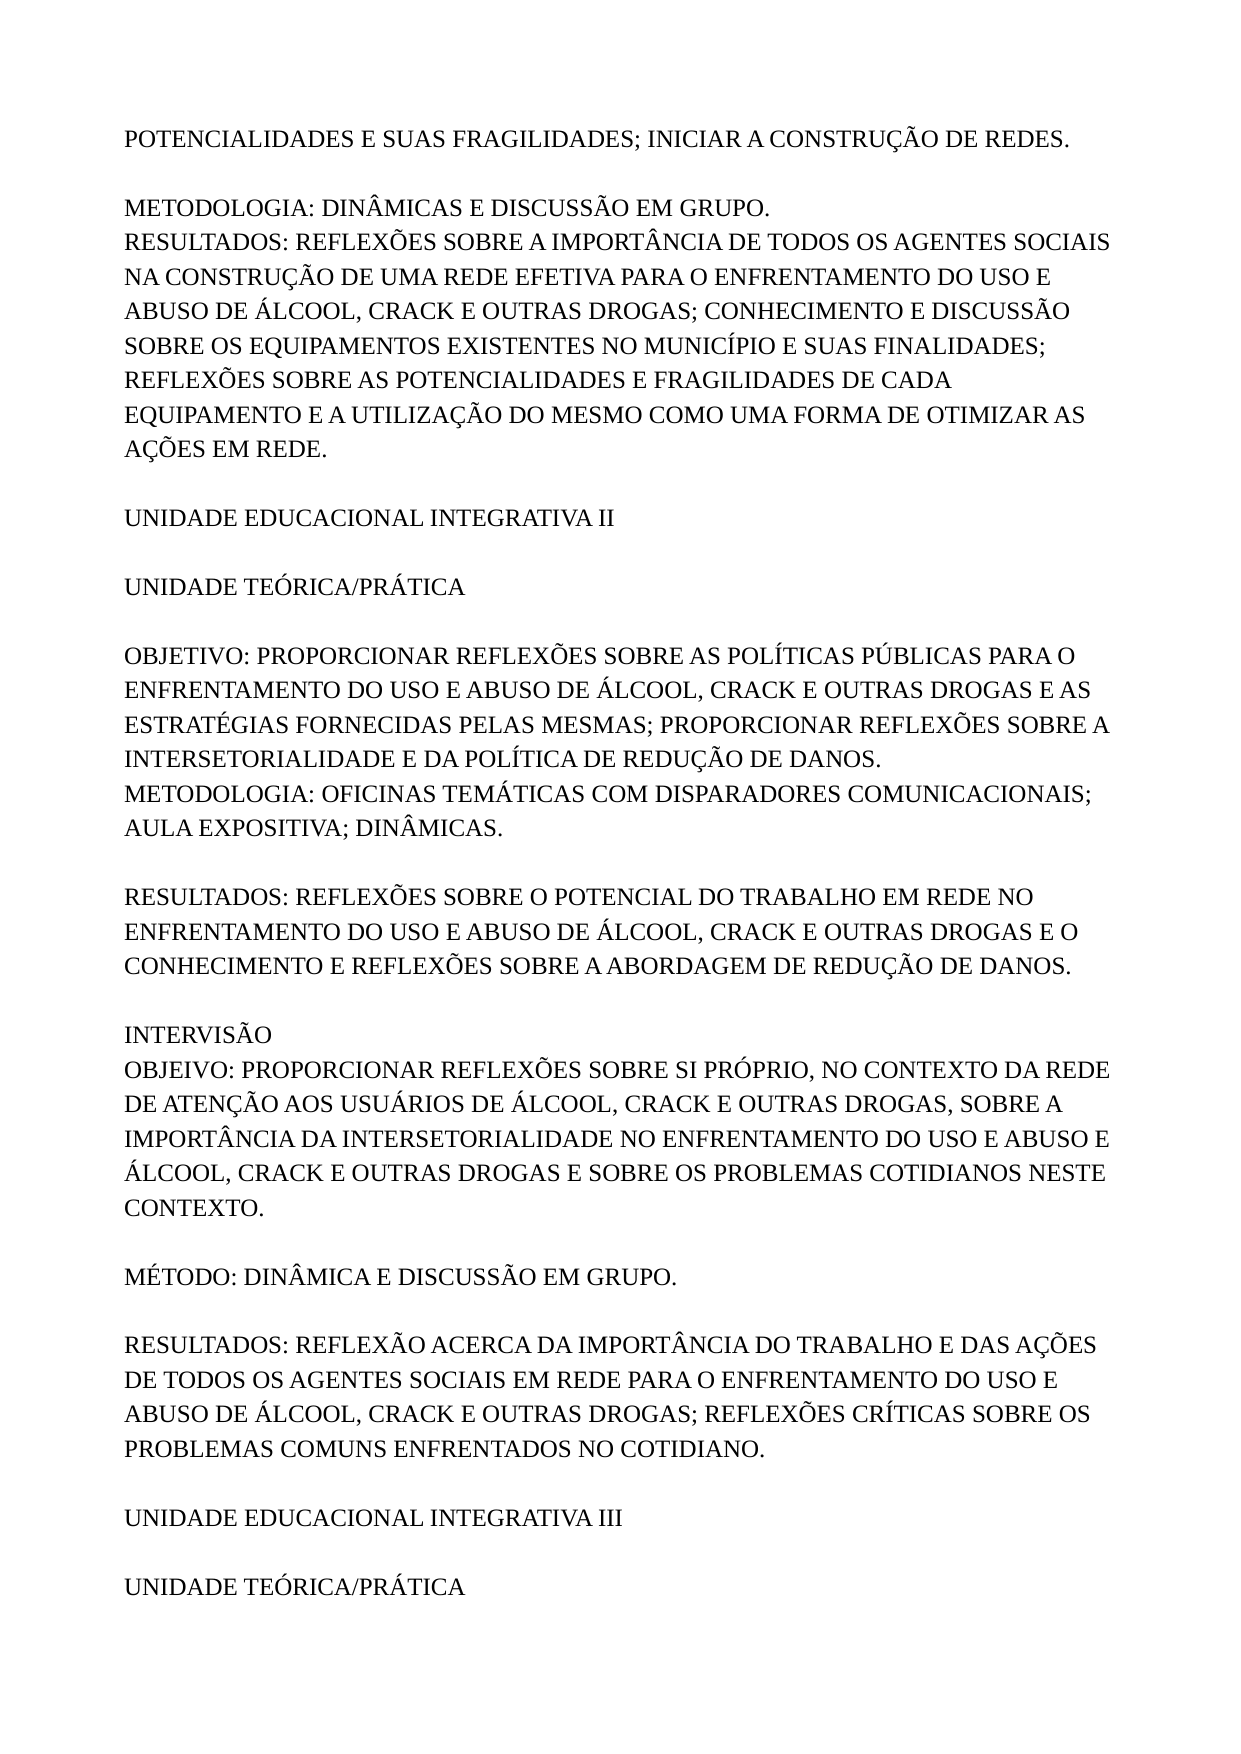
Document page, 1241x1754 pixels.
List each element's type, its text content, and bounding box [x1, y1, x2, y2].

table_cell POTENCIALIDADES E SUAS FRAGILIDADES; INICIAR A CONSTRUÇÃO DE REDES. METODOLOGIA: DINÂMICAS E DISCUSSÃO EM GRUPO. RESULTADOS: REFLEXÕES SOBRE A IMPORTÂNCIA DE TODOS OS AGENTES SOCIAIS NA CONSTRUÇÃO DE UMA REDE EFETIVA PARA O ENFRENTAMENTO DO USO E ABUSO DE ÁLCOOL, CRACK E OUTRAS DROGAS; CONHECIMENTO E DISCUSSÃO SOBRE OS EQUIPAMENTOS EXISTENTES NO MUNICÍPIO E SUAS FINALIDADES; REFLEXÕES SOBRE AS POTENCIALIDADES E FRAGILIDADES DE CADA EQUIPAMENTO E A UTILIZAÇÃO DO MESMO COMO UMA FORMA DE OTIMIZAR AS AÇÕES EM REDE. UNIDADE EDUCACIONAL INTEGRATIVA II UNIDADE TEÓRICA/PRÁTICA OBJETIVO: PROPORCIONAR REFLEXÕES SOBRE AS POLÍTICAS PÚBLICAS PARA O ENFRENTAMENTO DO USO E ABUSO DE ÁLCOOL, CRACK E OUTRAS DROGAS E AS ESTRATÉGIAS FORNECIDAS PELAS MESMAS; PROPORCIONAR REFLEXÕES SOBRE A INTERSETORIALIDADE E DA POLÍTICA DE REDUÇÃO DE DANOS. METODOLOGIA: OFICINAS TEMÁTICAS COM DISPARADORES COMUNICACIONAIS; AULA EXPOSITIVA; DINÂMICAS. RESULTADOS: REFLEXÕES SOBRE O POTENCIAL DO TRABALHO EM REDE NO ENFRENTAMENTO DO USO E ABUSO DE ÁLCOOL, CRACK E OUTRAS DROGAS E O CONHECIMENTO E REFLEXÕES SOBRE A ABORDAGEM DE REDUÇÃO DE DANOS. INTERVISÃO OBJEIVO: PROPORCIONAR REFLEXÕES SOBRE SI PRÓPRIO, NO CONTEXTO DA REDE DE ATENÇÃO AOS USUÁRIOS DE ÁLCOOL, CRACK E OUTRAS DROGAS, SOBRE A IMPORTÂNCIA DA INTERSETORIALIDADE NO ENFRENTAMENTO DO USO E ABUSO E ÁLCOOL, CRACK E OUTRAS DROGAS E SOBRE OS PROBLEMAS COTIDIANOS NESTE CONTEXTO. MÉTODO: DINÂMICA E DISCUSSÃO EM GRUPO. RESULTADOS: REFLEXÃO ACERCA DA IMPORTÂNCIA DO TRABALHO E DAS AÇÕES DE TODOS OS AGENTES SOCIAIS EM REDE PARA O ENFRENTAMENTO DO USO E ABUSO DE ÁLCOOL, CRACK E OUTRAS DROGAS; REFLEXÕES CRÍTICAS SOBRE OS PROBLEMAS COMUNS ENFRENTADOS NO COTIDIANO. UNIDADE EDUCACIONAL INTEGRATIVA III UNIDADE TEÓRICA/PRÁTICA [118, 118, 1122, 1606]
